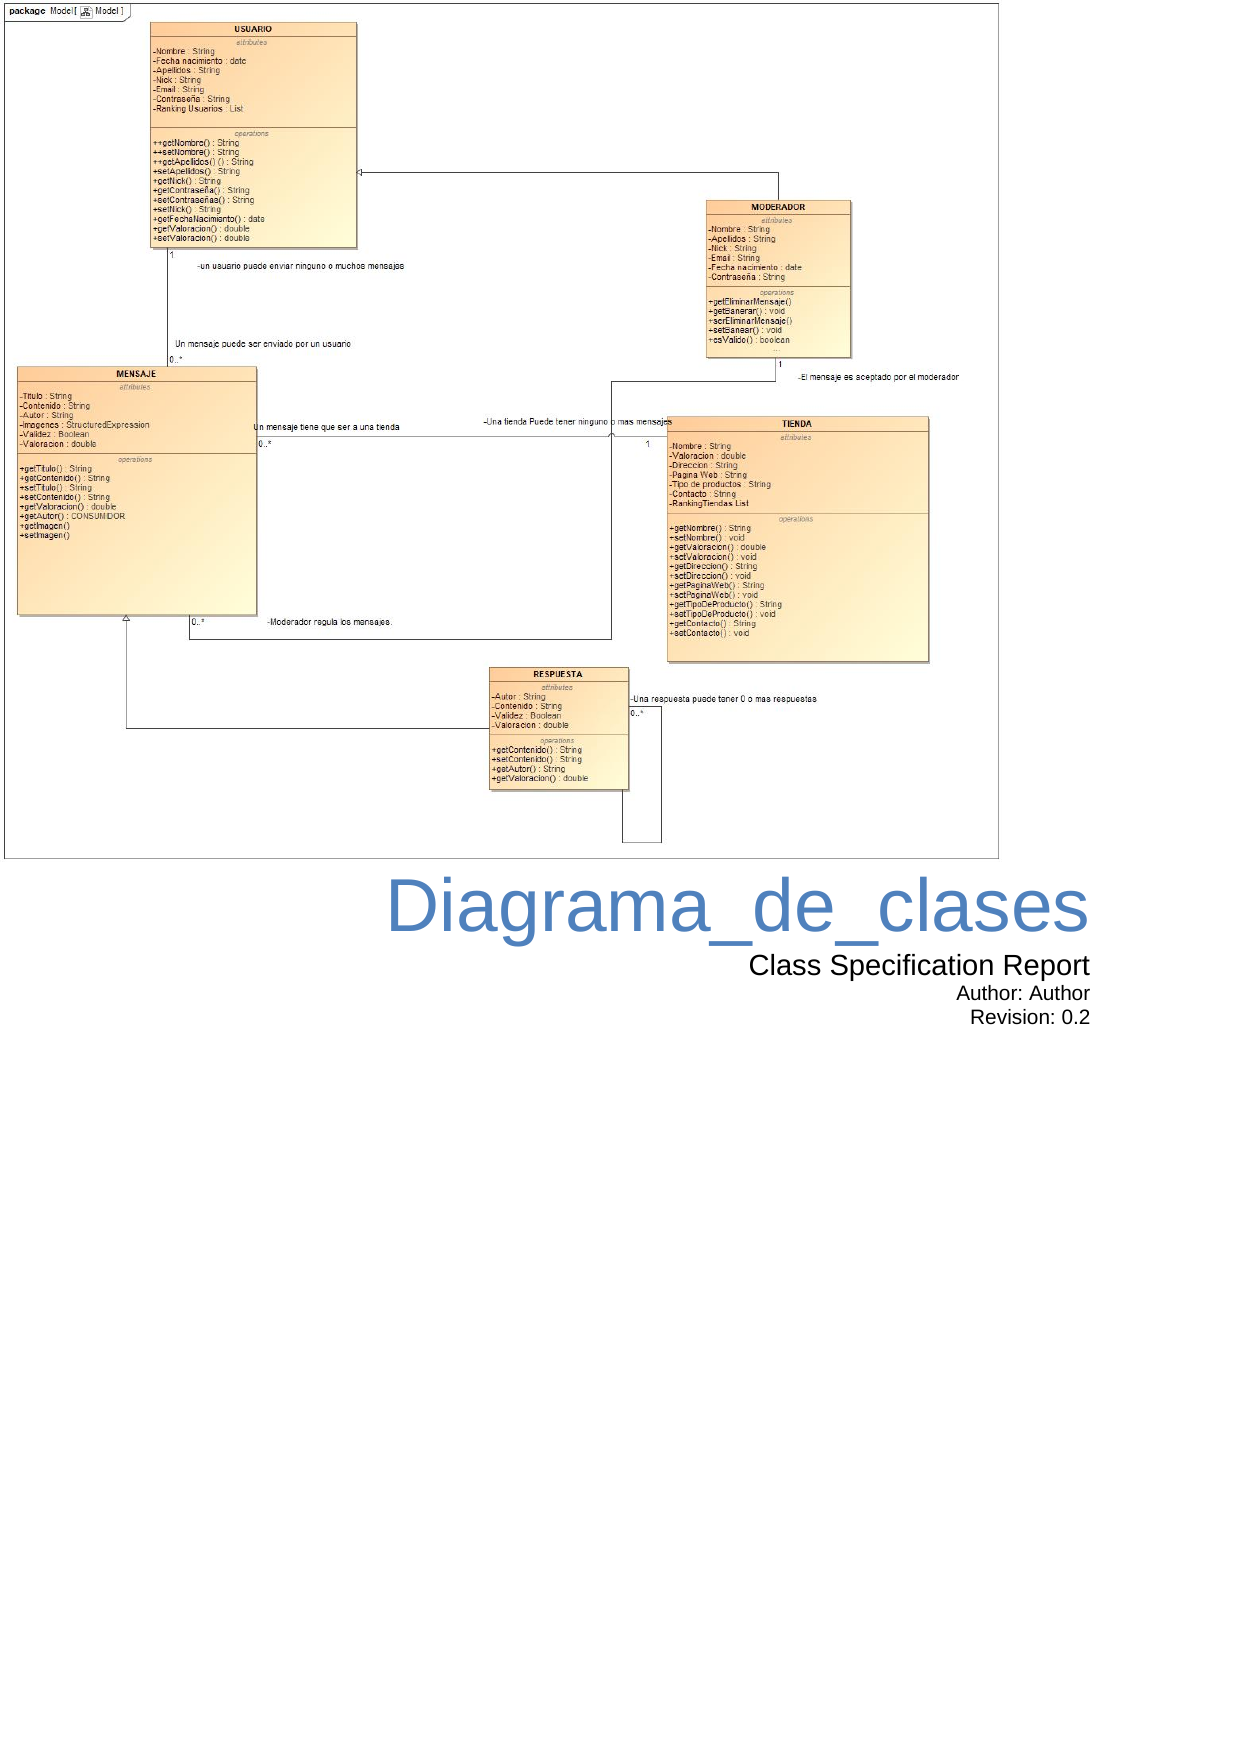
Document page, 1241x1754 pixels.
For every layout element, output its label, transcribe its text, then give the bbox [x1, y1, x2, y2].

title Class Specification Report [150, 947, 1090, 981]
picture [0, 0, 1002, 862]
text Revision: 0.2 [150, 1005, 1090, 1029]
text Diagrama_de_clases [150, 456, 1090, 947]
text Author: Author [150, 981, 1090, 1005]
